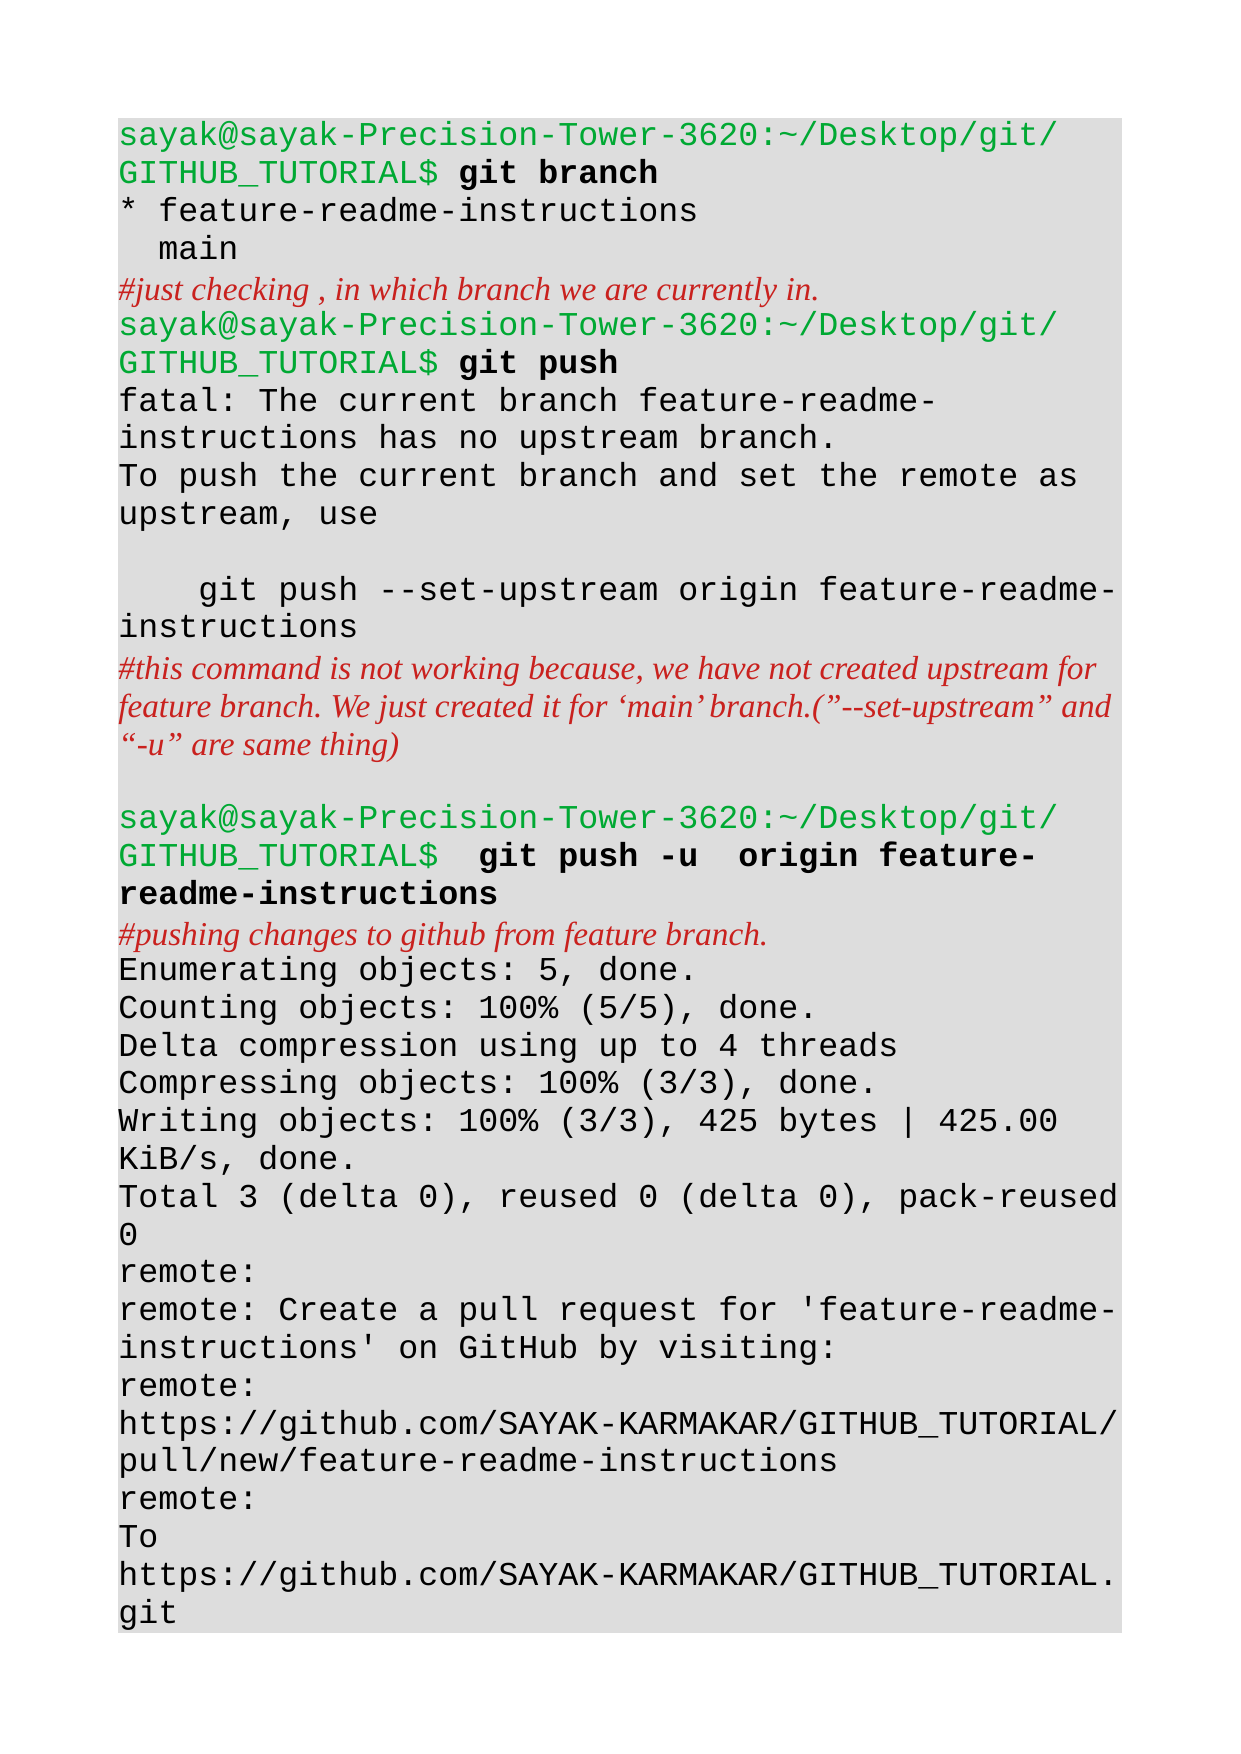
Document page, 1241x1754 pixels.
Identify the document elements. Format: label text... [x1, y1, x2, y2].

text Counting objects: 100% (5/5), done. [118, 990, 1122, 1028]
text remote: Create a pull request for 'feature-readme-instructions' on GitHub by visiting: [118, 1293, 1122, 1368]
text sayak@sayak-Precision-Tower-3620:~/Desktop/git/GITHUB_TUTORIAL$ git push -u origin feature-readme-instructions [118, 801, 1122, 914]
text To push the current branch and set the remote as upstream, use [118, 459, 1122, 534]
text Delta compression using up to 4 threads [118, 1028, 1122, 1066]
text remote: [118, 1255, 1122, 1293]
text remote: [118, 1482, 1122, 1520]
text git push --set-upstream origin feature-readme-instructions [118, 572, 1122, 648]
text Total 3 (delta 0), reused 0 (delta 0), pack-reused 0 [118, 1179, 1122, 1255]
text sayak@sayak-Precision-Tower-3620:~/Desktop/git/GITHUB_TUTORIAL$ git branch [118, 118, 1122, 194]
text fatal: The current branch feature-readme-instructions has no upstream branch. [118, 383, 1122, 459]
text Writing objects: 100% (3/3), 425 bytes | 425.00 KiB/s, done. [118, 1104, 1122, 1179]
text #pushing changes to github from feature branch. [118, 914, 1122, 953]
text Compressing objects: 100% (3/3), done. [118, 1066, 1122, 1104]
text remote: https://github.com/SAYAK-KARMAKAR/GITHUB_TUTORIAL/pull/new/feature-readme-instructions [118, 1368, 1122, 1482]
text #just checking , in which branch we are currently in. [118, 269, 1122, 308]
text main [118, 232, 1122, 269]
text sayak@sayak-Precision-Tower-3620:~/Desktop/git/GITHUB_TUTORIAL$ git push [118, 308, 1122, 383]
text * feature-readme-instructions [118, 194, 1122, 232]
text #this command is not working because, we have not created upstream for feature branch. We just created it for ‘main’ branch.(”--set-upstream” and “-u” are same thing) [118, 648, 1122, 763]
text To https://github.com/SAYAK-KARMAKAR/GITHUB_TUTORIAL.git [118, 1520, 1122, 1633]
text Enumerating objects: 5, done. [118, 953, 1122, 990]
